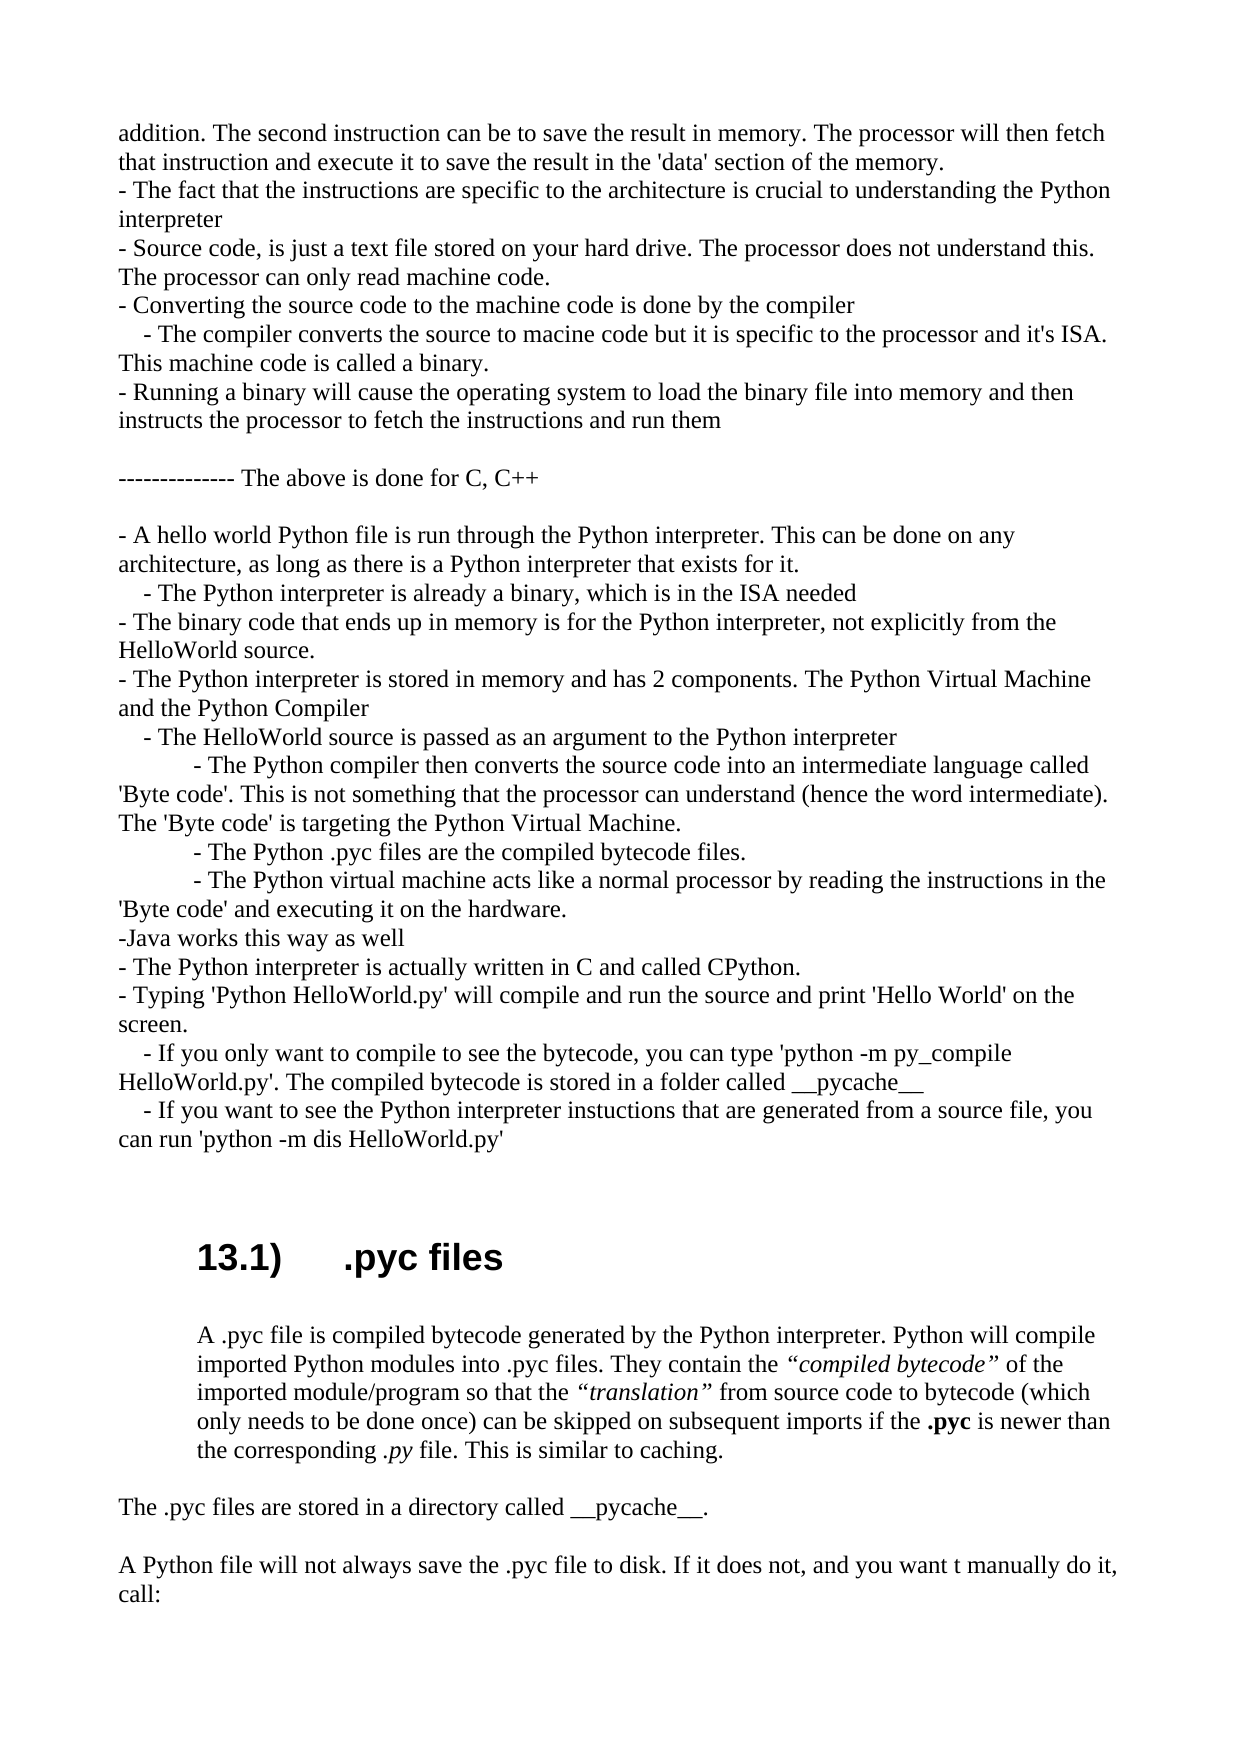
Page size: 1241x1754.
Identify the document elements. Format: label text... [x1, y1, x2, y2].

list .pyc files [197, 1236, 1122, 1279]
text The .pyc files are stored in a directory called __pycache__. [118, 1492, 1122, 1521]
text A .pyc file is compiled bytecode generated by the Python interpreter. Python will compile imported Python modules into .pyc files. They contain the “compiled bytecode” of the imported module/program so that the “translation” from source code to bytecode (which only needs to be done once) can be skipped on subsequent imports if the .pyc is newer than the corresponding .py file. This is similar to caching. [197, 1320, 1122, 1464]
text - Running a binary will cause the operating system to load the binary file into memory and then instructs the processor to fetch the instructions and run them [118, 377, 1122, 434]
text - The Python .pyc files are the compiled bytecode files. [118, 837, 1122, 866]
text - The compiler converts the source to macine code but it is specific to the processor and it's ISA. This machine code is called a binary. [118, 319, 1122, 377]
text - The fact that the instructions are specific to the architecture is crucial to understanding the Python interpreter [118, 176, 1122, 233]
text - Typing 'Python HelloWorld.py' will compile and run the source and print 'Hello World' on the screen. [118, 981, 1122, 1038]
text - If you want to see the Python interpreter instuctions that are generated from a source file, you can run 'python -m dis HelloWorld.py' [118, 1096, 1122, 1153]
text - The Python virtual machine acts like a normal processor by reading the instructions in the 'Byte code' and executing it on the hardware. [118, 866, 1122, 923]
text - The Python interpreter is stored in memory and has 2 components. The Python Virtual Machine and the Python Compiler [118, 664, 1122, 722]
text - Converting the source code to the machine code is done by the compiler [118, 291, 1122, 319]
text - The HelloWorld source is passed as an argument to the Python interpreter [118, 722, 1122, 751]
text -Java works this way as well [118, 923, 1122, 952]
text - The Python interpreter is actually written in C and called CPython. [118, 952, 1122, 981]
text addition. The second instruction can be to save the result in memory. The processor will then fetch that instruction and execute it to save the result in the 'data' section of the memory. [118, 118, 1122, 176]
text - Source code, is just a text file stored on your hard drive. The processor does not understand this. The processor can only read machine code. [118, 233, 1122, 291]
text A Python file will not always save the .pyc file to disk. If it does not, and you want t manually do it, call: [118, 1550, 1122, 1607]
text - If you only want to compile to see the bytecode, you can type 'python -m py_compile HelloWorld.py'. The compiled bytecode is stored in a folder called __pycache__ [118, 1038, 1122, 1096]
text - The binary code that ends up in memory is for the Python interpreter, not explicitly from the HelloWorld source. [118, 607, 1122, 664]
text -------------- The above is done for C, C++ [118, 463, 1122, 492]
text - The Python interpreter is already a binary, which is in the ISA needed [118, 578, 1122, 607]
text - A hello world Python file is run through the Python interpreter. This can be done on any architecture, as long as there is a Python interpreter that exists for it. [118, 521, 1122, 578]
text - The Python compiler then converts the source code into an intermediate language called 'Byte code'. This is not something that the processor can understand (hence the word intermediate). The 'Byte code' is targeting the Python Virtual Machine. [118, 751, 1122, 837]
